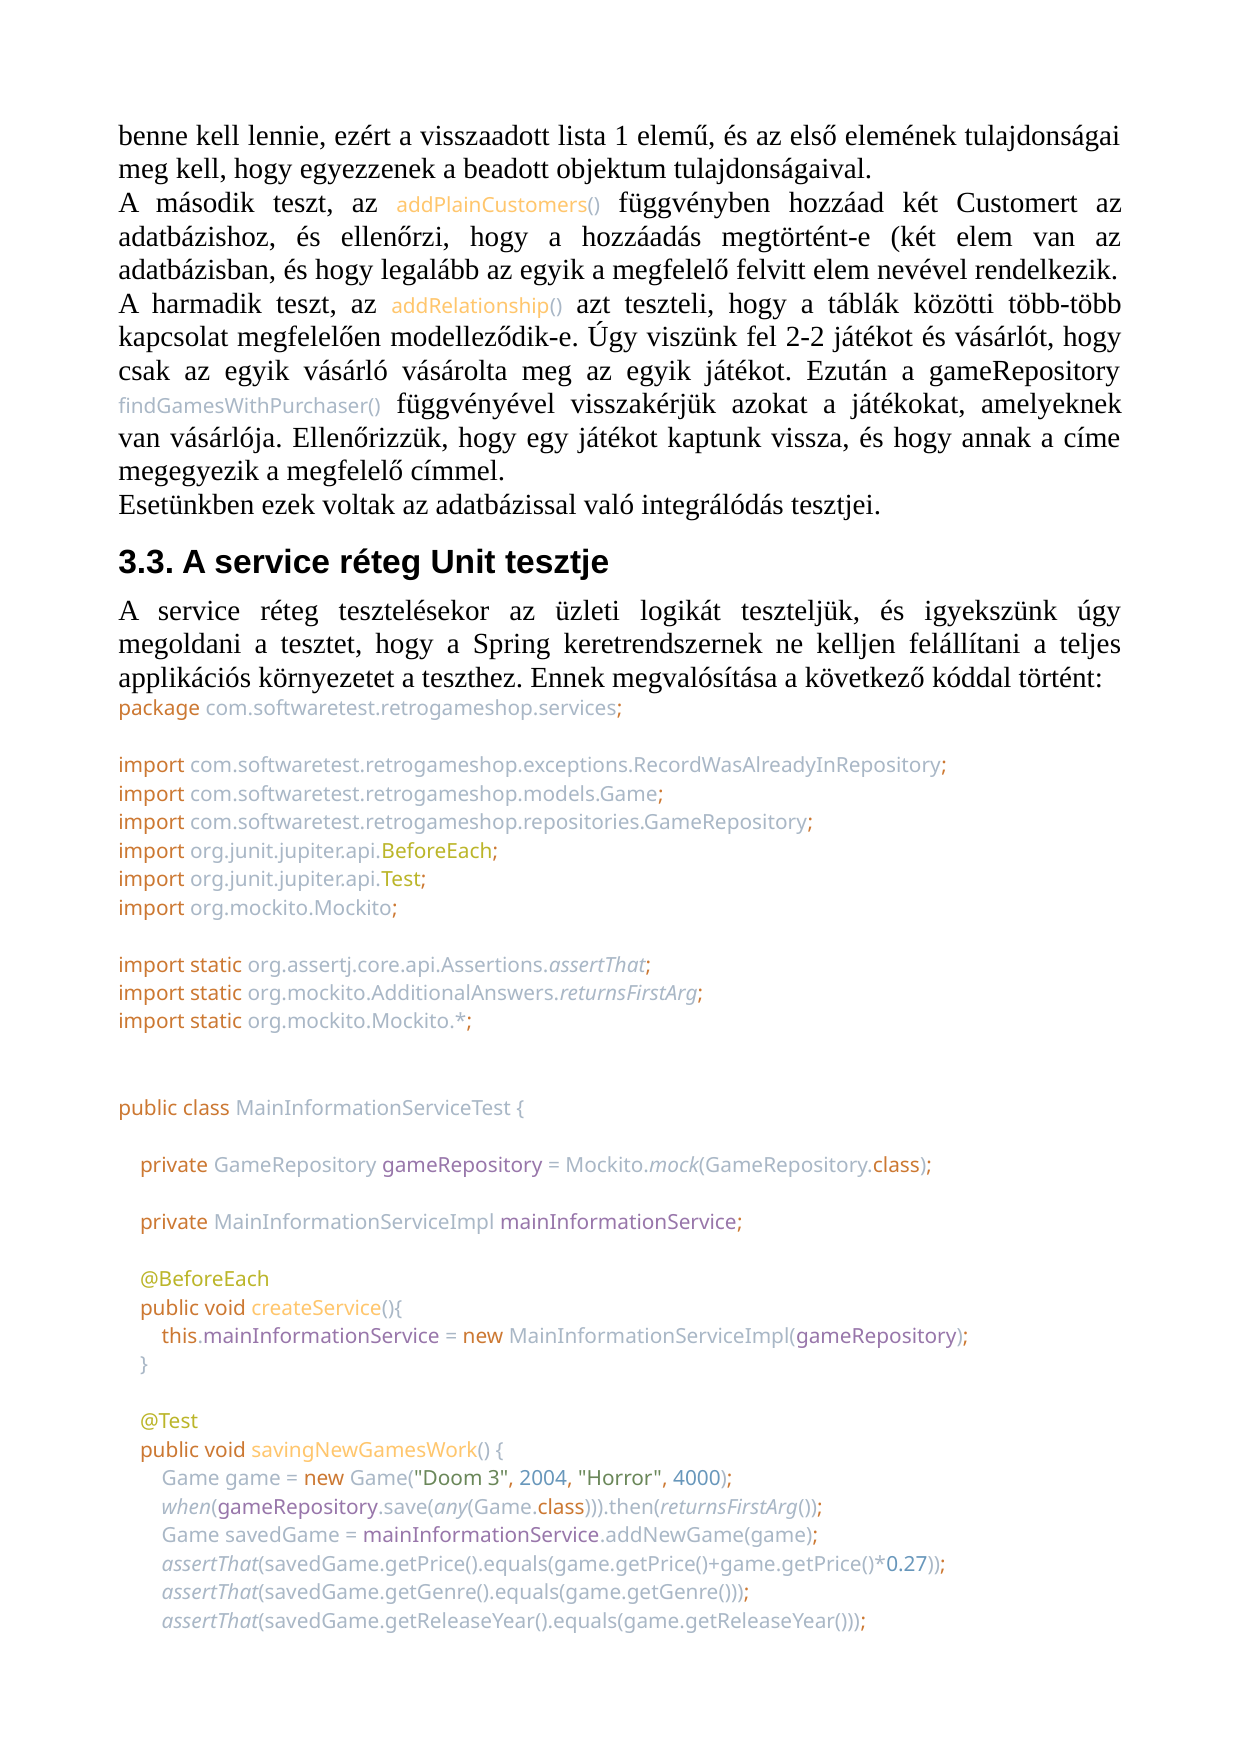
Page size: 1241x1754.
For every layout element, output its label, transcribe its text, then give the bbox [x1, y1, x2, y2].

text package com.softwaretest.retrogameshop.services; import com.softwaretest.retrogameshop.exceptions.RecordWasAlreadyInRepository; import com.softwaretest.retrogameshop.models.Game; import com.softwaretest.retrogameshop.repositories.GameRepository; import org.junit.jupiter.api.BeforeEach; import org.junit.jupiter.api.Test; import org.mockito.Mockito; import static org.assertj.core.api.Assertions.assertThat; import static org.mockito.AdditionalAnswers.returnsFirstArg; import static org.mockito.Mockito.*; public class MainInformationServiceTest { private GameRepository gameRepository = Mockito.mock(GameRepository.class); private MainInformationServiceImpl mainInformationService; @BeforeEach public void createService(){ this.mainInformationService = new MainInformationServiceImpl(gameRepository); } @Test public void savingNewGamesWork() { Game game = new Game("Doom 3", 2004, "Horror", 4000); when(gameRepository.save(any(Game.class))).then(returnsFirstArg()); Game savedGame = mainInformationService.addNewGame(game); assertThat(savedGame.getPrice().equals(game.getPrice()+game.getPrice()*0.27)); assertThat(savedGame.getGenre().equals(game.getGenre())); assertThat(savedGame.getReleaseYear().equals(game.getReleaseYear())); [118, 693, 1122, 1634]
subtitle 3.3. A service réteg Unit tesztje [118, 541, 1122, 580]
text A harmadik teszt, az addRelationship() azt teszteli, hogy a táblák közötti több-több kapcsolat megfelelően modelleződik-e. Úgy viszünk fel 2-2 játékot és vásárlót, hogy csak az egyik vásárló vásárolta meg az egyik játékot. Ezután a gameRepository findGamesWithPurchaser() függvényével visszakérjük azokat a játékokat, amelyeknek van vásárlója. Ellenőrizzük, hogy egy játékot kaptunk vissza, és hogy annak a címe megegyezik a megfelelő címmel. [118, 286, 1122, 487]
text A második teszt, az addPlainCustomers() függvényben hozzáad két Customert az adatbázishoz, és ellenőrzi, hogy a hozzáadás megtörtént-e (két elem van az adatbázisban, és hogy legalább az egyik a megfelelő felvitt elem nevével rendelkezik. [118, 185, 1122, 286]
text A service réteg tesztelésekor az üzleti logikát teszteljük, és igyekszünk úgy megoldani a tesztet, hogy a Spring keretrendszernek ne kelljen felállítani a teljes applikációs környezetet a teszthez. Ennek megvalósítása a következő kóddal történt: [118, 593, 1122, 693]
text Esetünkben ezek voltak az adatbázissal való integrálódás tesztjei. [118, 487, 1122, 521]
text benne kell lennie, ezért a visszaadott lista 1 elemű, és az első elemének tulajdonságai meg kell, hogy egyezzenek a beadott objektum tulajdonságaival. [118, 118, 1122, 185]
